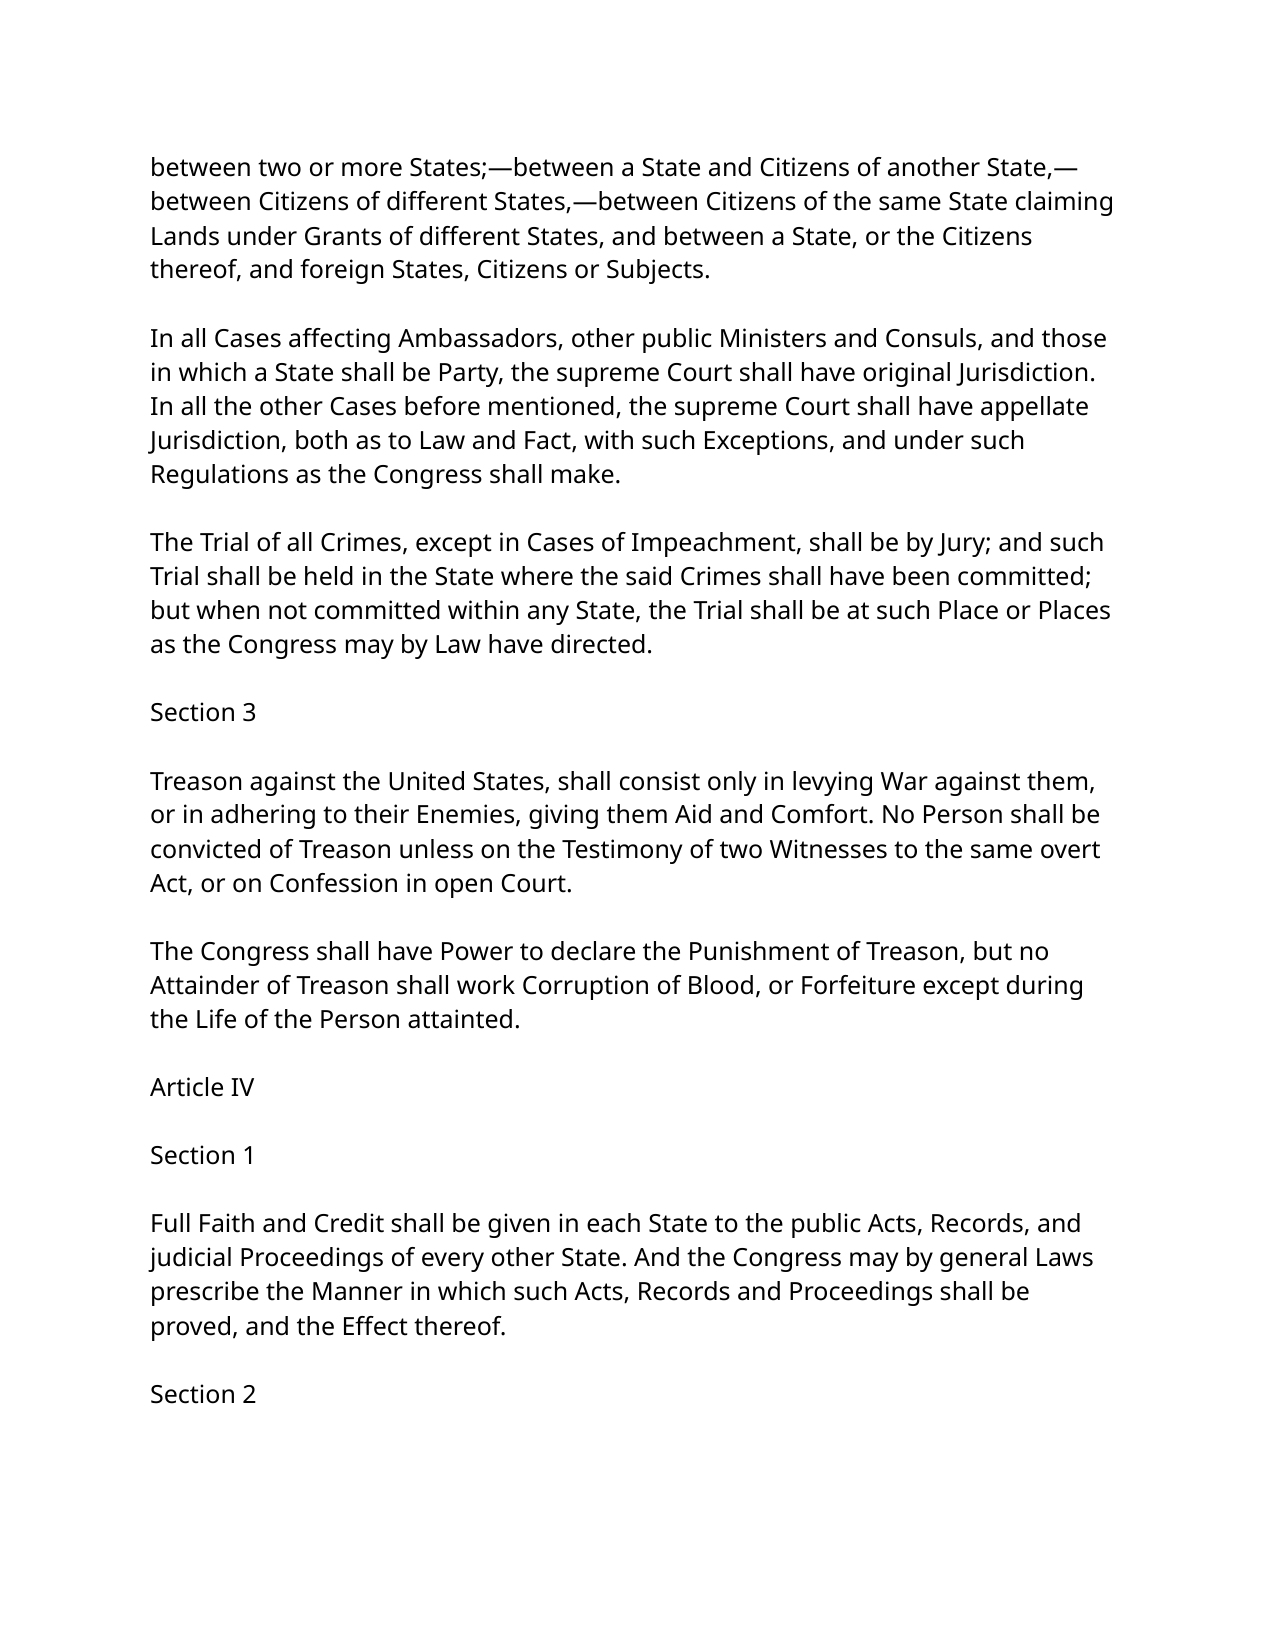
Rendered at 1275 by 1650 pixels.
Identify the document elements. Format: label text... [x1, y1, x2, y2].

text The Trial of all Crimes, except in Cases of Impeachment, shall be by Jury; and such Trial shall be held in the State where the said Crimes shall have been committed; but when not committed within any State, the Trial shall be at such Place or Places as the Congress may by Law have directed. [150, 525, 1125, 661]
text Treason against the United States, shall consist only in levying War against them, or in adhering to their Enemies, giving them Aid and Comfort. No Person shall be convicted of Treason unless on the Testimony of two Witnesses to the same overt Act, or on Confession in open Court. [150, 763, 1125, 899]
text Article IV [150, 1070, 1125, 1104]
text Full Faith and Credit shall be given in each State to the public Acts, Records, and judicial Proceedings of every other State. And the Congress may by general Laws prescribe the Manner in which such Acts, Records and Proceedings shall be proved, and the Effect thereof. [150, 1206, 1125, 1342]
text between two or more States;—between a State and Citizens of another State,—between Citizens of different States,—between Citizens of the same State claiming Lands under Grants of different States, and between a State, or the Citizens thereof, and foreign States, Citizens or Subjects. [150, 150, 1125, 286]
text Section 1 [150, 1138, 1125, 1172]
text In all Cases affecting Ambassadors, other public Ministers and Consuls, and those in which a State shall be Party, the supreme Court shall have original Jurisdiction. In all the other Cases before mentioned, the supreme Court shall have appellate Jurisdiction, both as to Law and Fact, with such Exceptions, and under such Regulations as the Congress shall make. [150, 320, 1125, 491]
text Section 2 [150, 1376, 1125, 1410]
text Section 3 [150, 695, 1125, 729]
text The Congress shall have Power to declare the Punishment of Treason, but no Attainder of Treason shall work Corruption of Blood, or Forfeiture except during the Life of the Person attainted. [150, 933, 1125, 1036]
